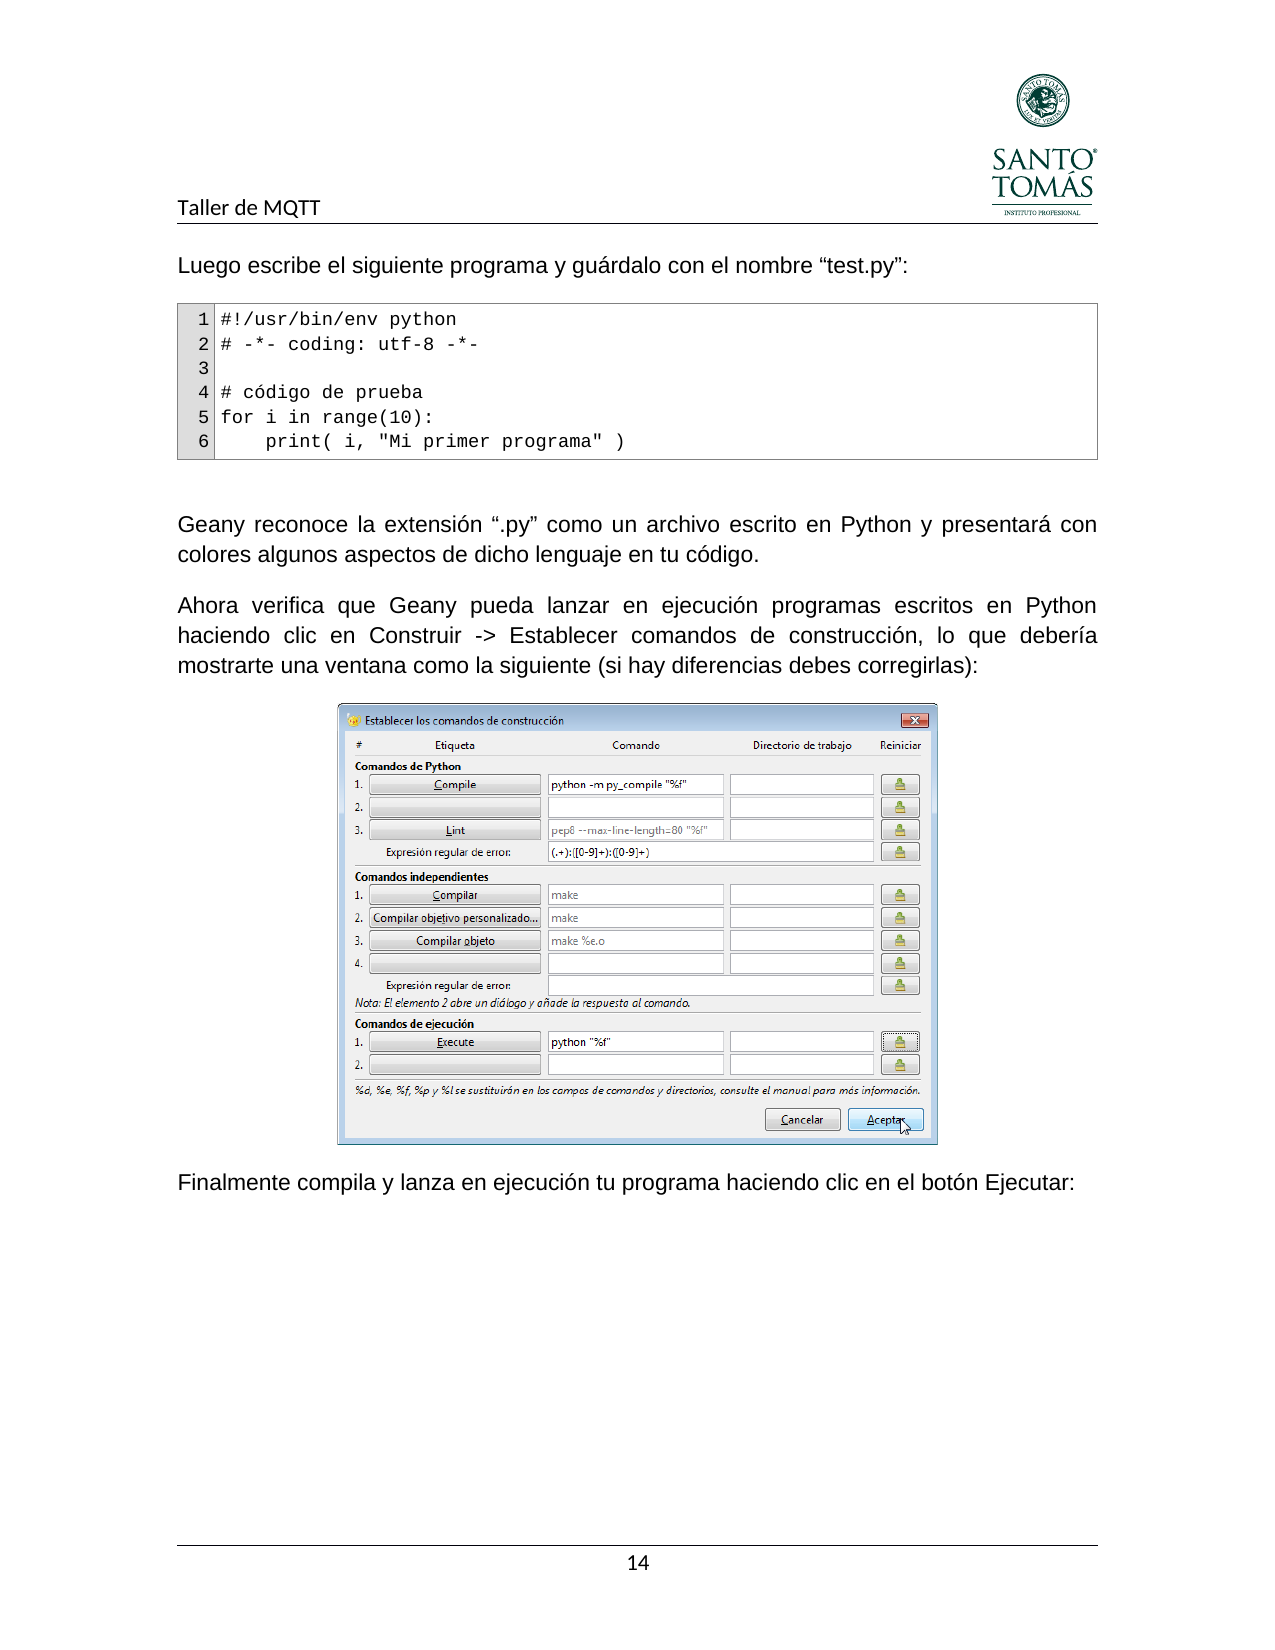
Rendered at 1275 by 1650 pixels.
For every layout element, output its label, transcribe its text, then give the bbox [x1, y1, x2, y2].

table_header #!/usr/bin/env python # -*- coding: utf-8 -*- # código de prueba for i in range(10): print( i, "Mi primer programa" ) [215, 304, 1097, 459]
text Ahora verifica que Geany pueda lanzar en ejecución programas escritos en Python haciendo clic en Construir -> Establecer comandos de construcción, lo que debería mostrarte una ventana como la siguiente (si hay diferencias debes corregirlas): [177, 592, 1098, 679]
table_header 1 2 3 4 5 6 [178, 304, 214, 459]
picture [337, 703, 938, 1145]
text Finalmente compila y lanza en ejecución tu programa haciendo clic en el botón Ejecutar: [177, 1169, 1098, 1196]
text Geany reconoce la extensión “.py” como un archivo escrito en Python y presentará con colores algunos aspectos de dicho lenguaje en tu código. [177, 511, 1098, 567]
text Luego escribe el siguiente programa y guárdalo con el nombre “test.py”: [177, 252, 1098, 278]
